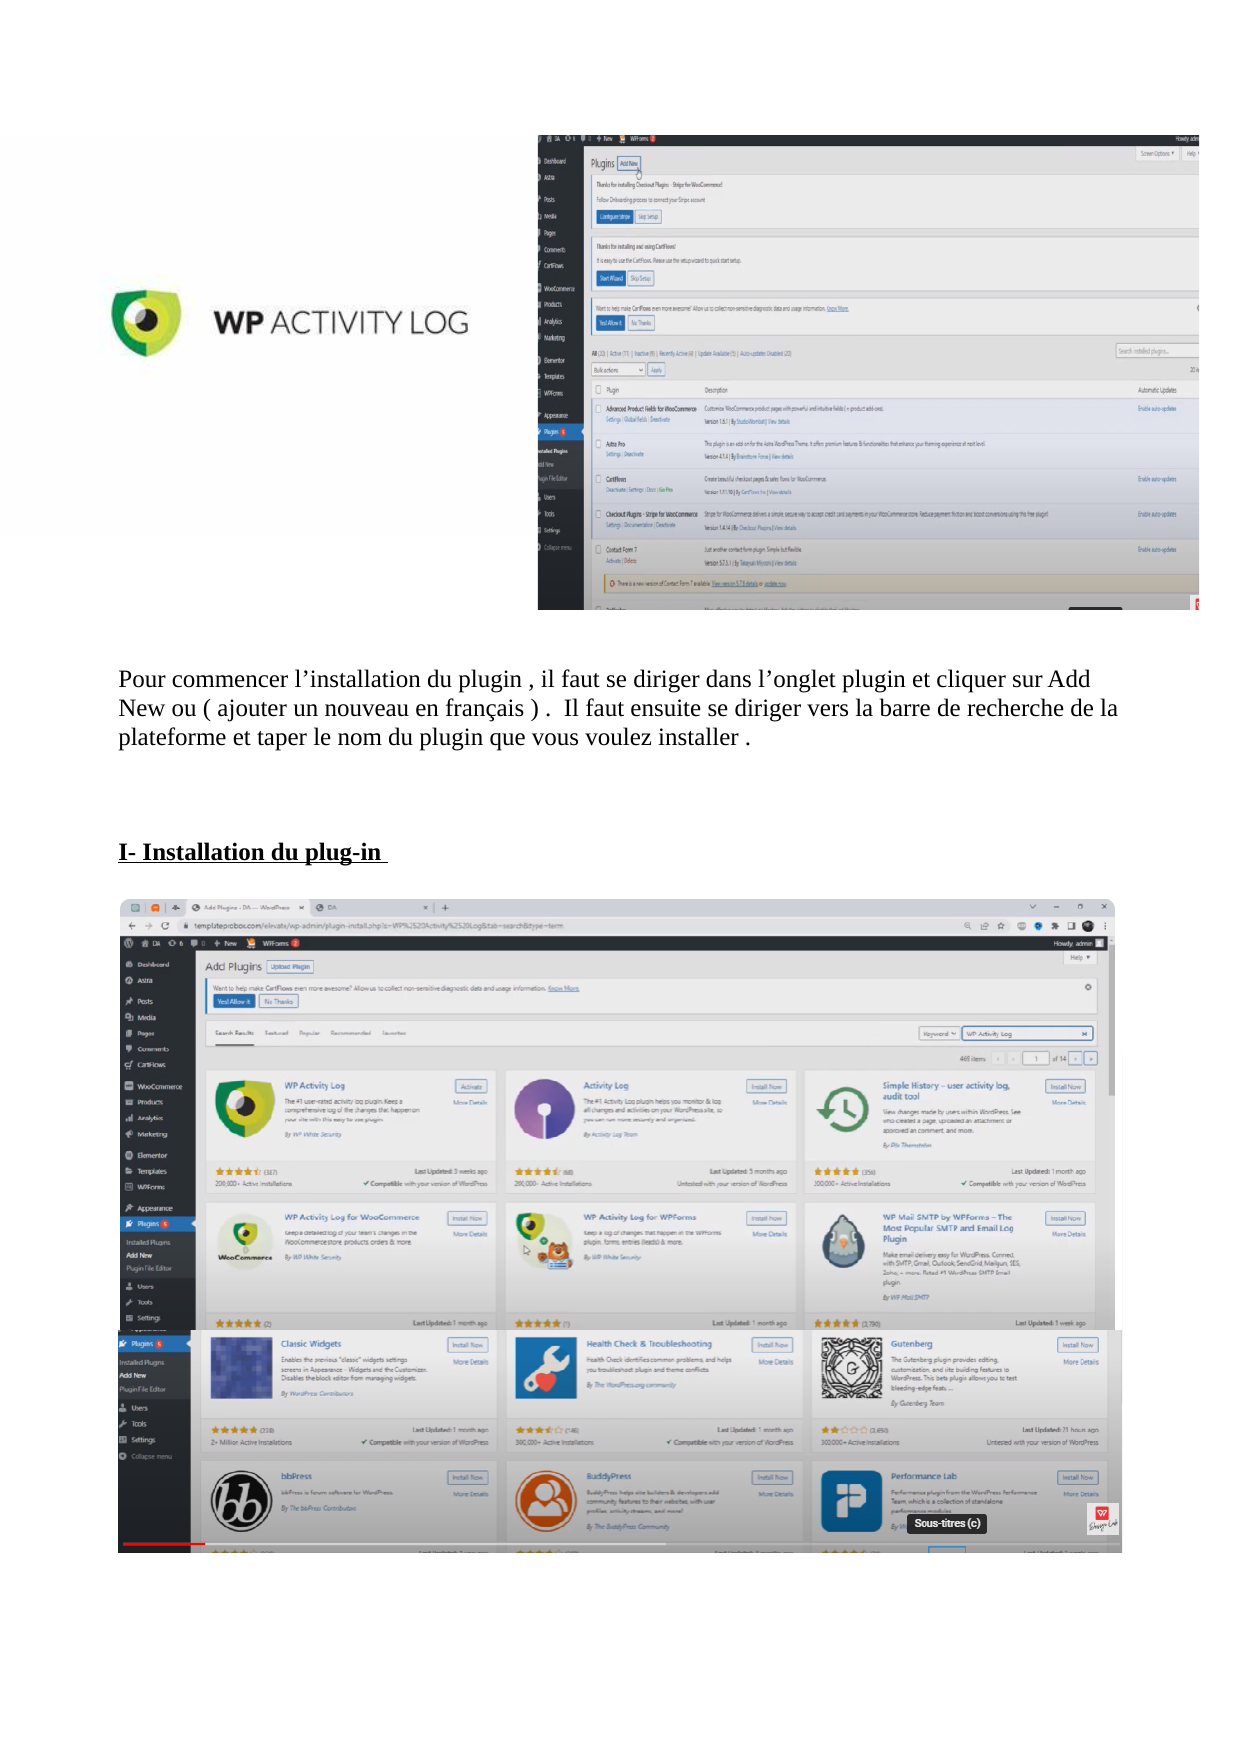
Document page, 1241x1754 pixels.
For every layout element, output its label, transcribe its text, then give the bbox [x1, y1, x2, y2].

text Pour commencer l’installation du plugin , il faut se diriger dans l’onglet plugin et cliquer sur Add New ou ( ajouter un nouveau en français ) . Il faut ensuite se diriger vers la barre de recherche de la plateforme et taper le nom du plugin que vous voulez installer . [118, 664, 1122, 751]
picture [0, 135, 1200, 610]
picture [118, 894, 1123, 1553]
text I- Installation du plug-in [118, 837, 1122, 866]
